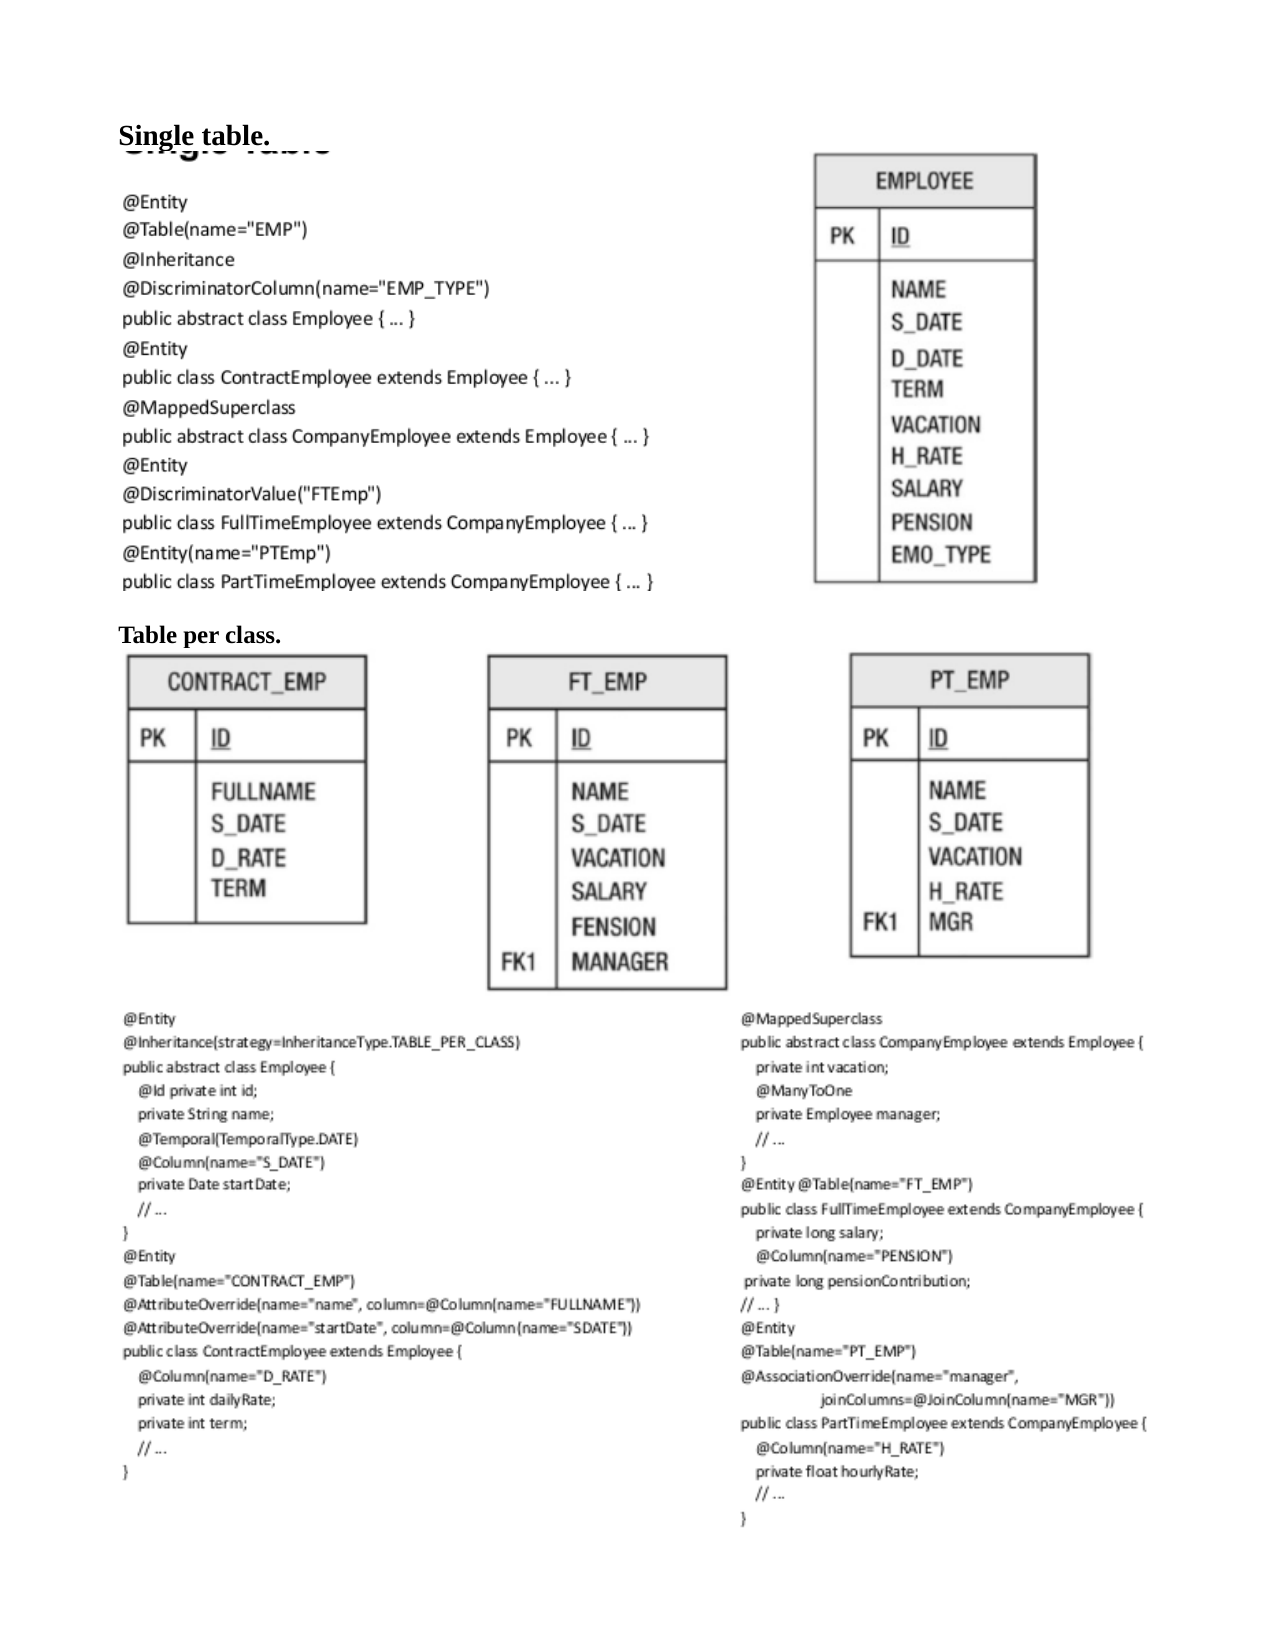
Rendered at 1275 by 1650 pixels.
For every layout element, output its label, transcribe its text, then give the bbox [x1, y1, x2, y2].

text Table per class. [118, 620, 1157, 648]
text Single table. [118, 118, 1157, 152]
picture [118, 648, 1150, 1529]
picture [118, 151, 1045, 591]
